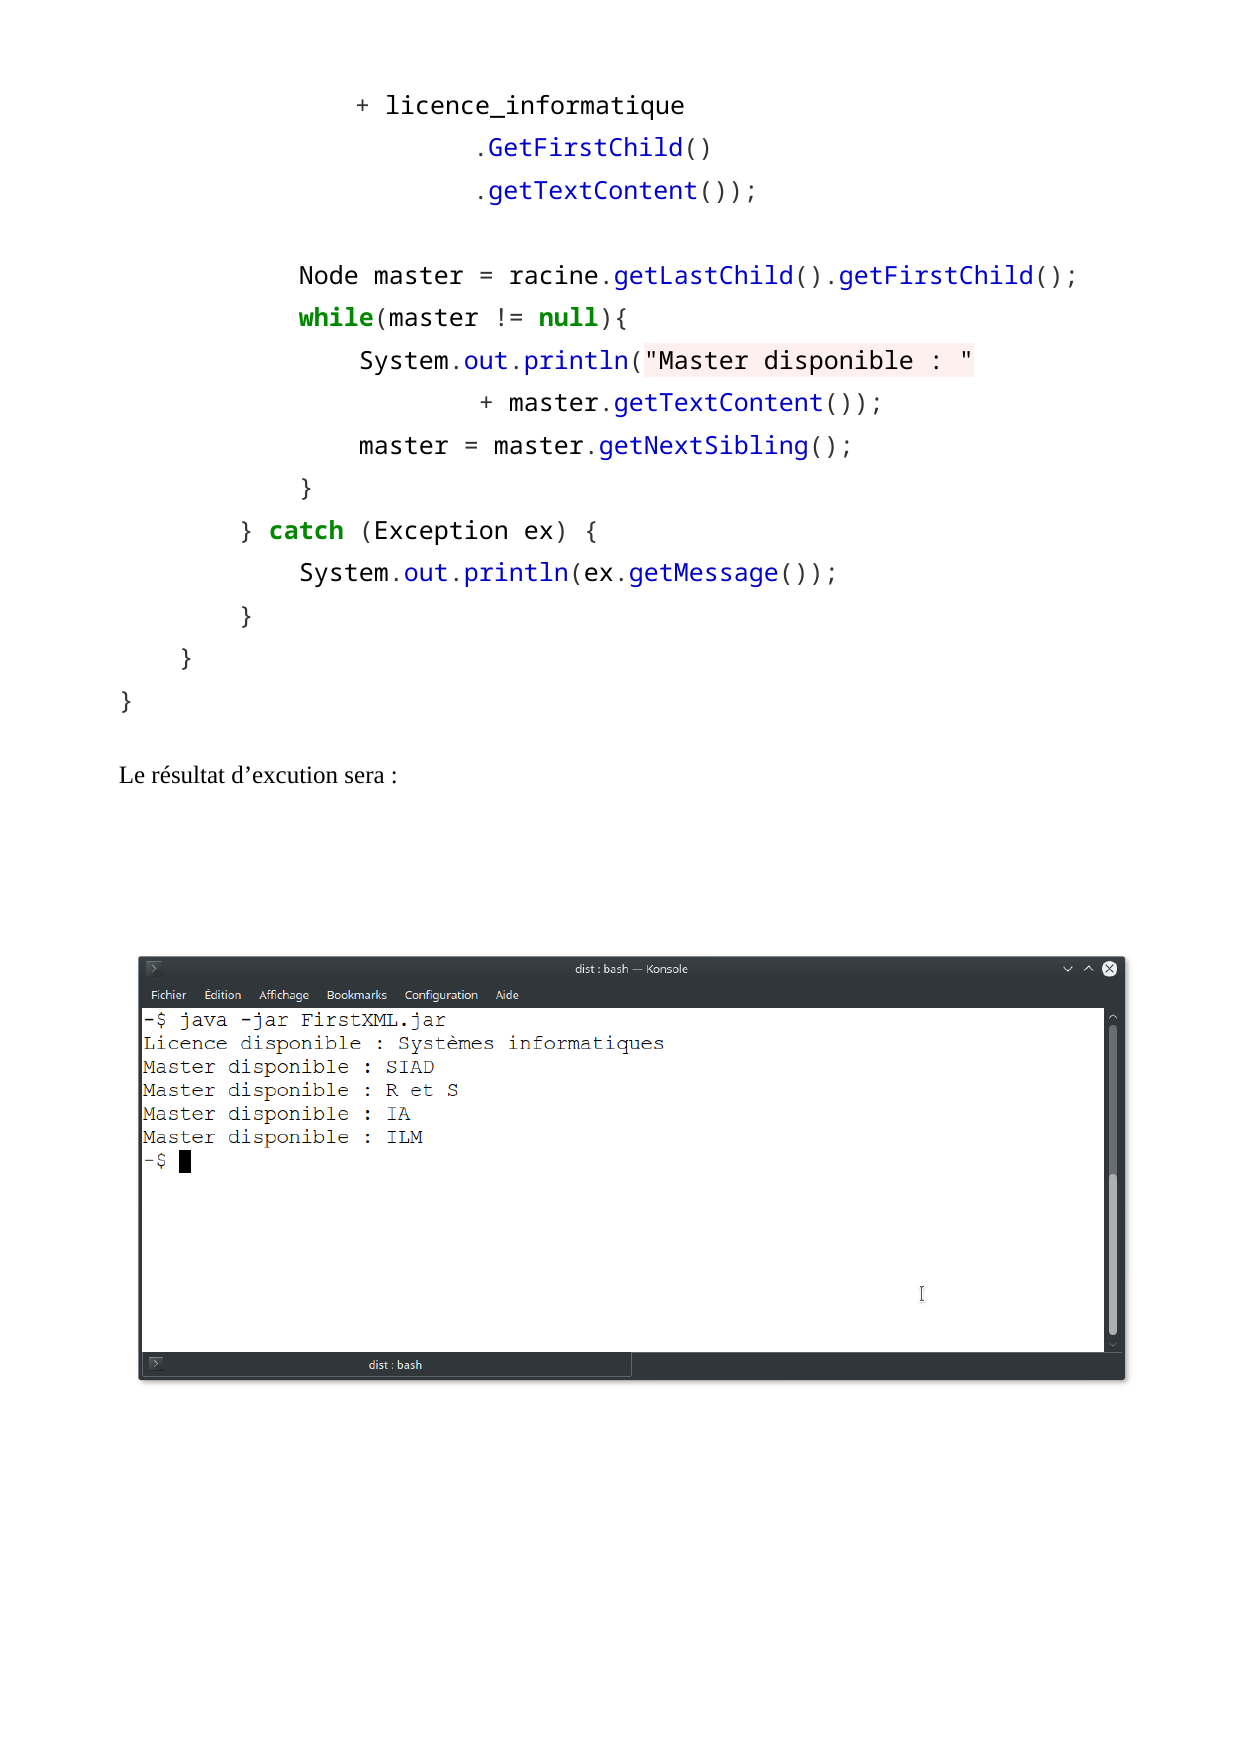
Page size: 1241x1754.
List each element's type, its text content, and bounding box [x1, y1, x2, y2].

text } [119, 682, 1121, 717]
picture [132, 950, 1136, 1391]
text System.out.println("Master disponible : " [119, 342, 1121, 377]
text } catch (Exception ex) { [119, 512, 1121, 547]
text + master.getTextContent()); [119, 385, 1121, 419]
text + licence_informatique [119, 87, 1121, 122]
text } [119, 640, 1121, 674]
text master = master.getNextSibling(); [119, 427, 1121, 462]
text } [119, 597, 1121, 632]
text while(master != null){ [119, 300, 1121, 334]
text Le résultat d’excution sera : [119, 760, 1121, 789]
text System.out.println(ex.getMessage()); [119, 555, 1121, 589]
text .GetFirstChild() [119, 130, 1121, 164]
text } [119, 470, 1121, 504]
text .getTextContent()); [119, 172, 1121, 207]
text Node master = racine.getLastChild().getFirstChild(); [119, 257, 1121, 292]
